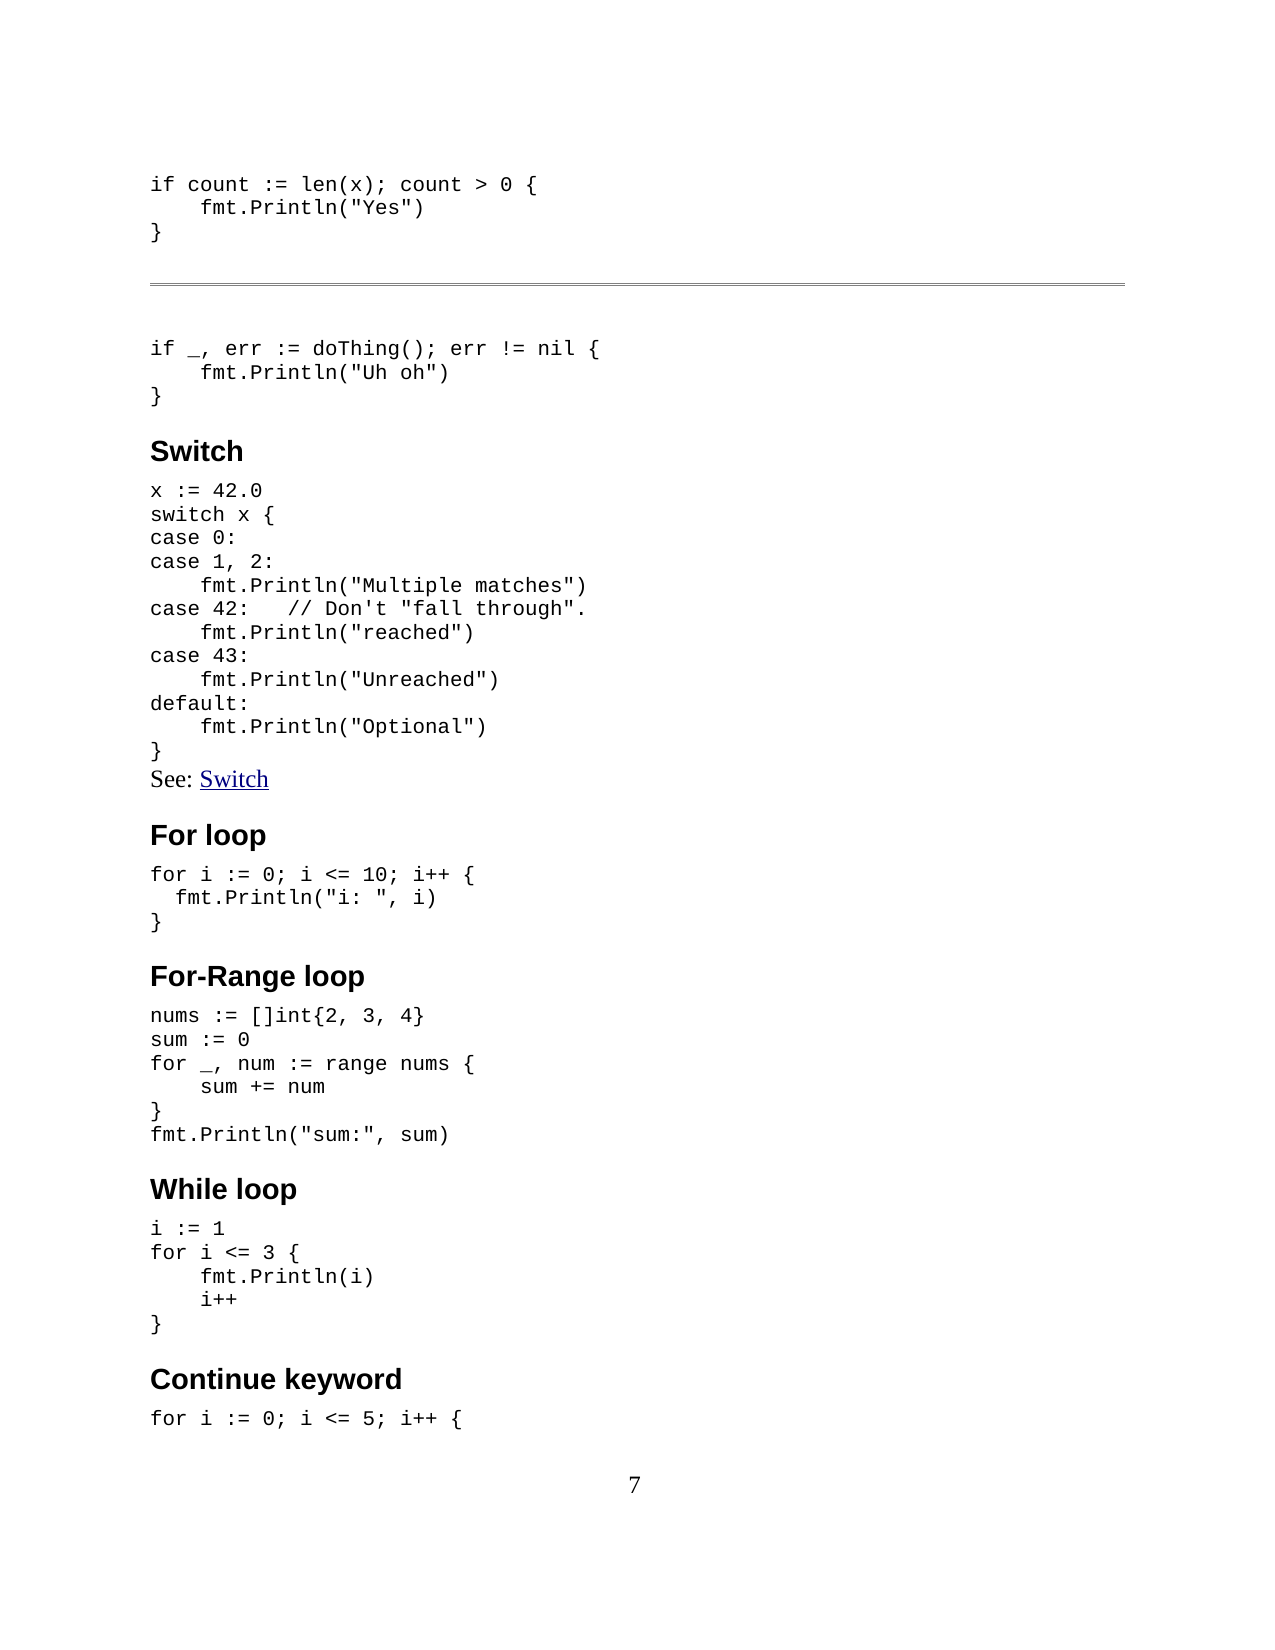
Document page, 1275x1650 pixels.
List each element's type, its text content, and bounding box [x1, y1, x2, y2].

text } [150, 221, 1125, 244]
text } [150, 385, 1125, 409]
text case 43: [150, 646, 1125, 669]
subtitle For loop [150, 817, 1125, 851]
text case 42: // Don't "fall through". [150, 598, 1125, 622]
text See: Switch [150, 764, 1125, 792]
text nums := []int{2, 3, 4} [150, 1006, 1125, 1029]
text } [150, 1100, 1125, 1124]
text case 0: [150, 527, 1125, 551]
text default: [150, 693, 1125, 716]
text fmt.Println(i) [150, 1266, 1125, 1289]
text } [150, 1313, 1125, 1337]
text for _, num := range nums { [150, 1053, 1125, 1076]
subtitle While loop [150, 1172, 1125, 1206]
text fmt.Println("Optional") [150, 716, 1125, 740]
text sum += num [150, 1076, 1125, 1100]
text fmt.Println("Unreached") [150, 669, 1125, 693]
text } [150, 911, 1125, 934]
text for i := 0; i <= 10; i++ { [150, 863, 1125, 887]
text sum := 0 [150, 1029, 1125, 1053]
text fmt.Println("Multiple matches") [150, 574, 1125, 598]
text i++ [150, 1289, 1125, 1313]
text fmt.Println("i: ", i) [150, 887, 1125, 911]
text } [150, 740, 1125, 764]
text case 1, 2: [150, 551, 1125, 574]
text fmt.Println("Yes") [150, 197, 1125, 221]
subtitle Continue keyword [150, 1362, 1125, 1395]
subtitle For-Range loop [150, 959, 1125, 993]
text x := 42.0 [150, 480, 1125, 504]
text fmt.Println("reached") [150, 622, 1125, 646]
text fmt.Println("sum:", sum) [150, 1124, 1125, 1147]
text if count := len(x); count > 0 { [150, 174, 1125, 197]
text if _, err := doThing(); err != nil { [150, 338, 1125, 362]
subtitle Switch [150, 434, 1125, 467]
text switch x { [150, 504, 1125, 527]
text for i := 0; i <= 5; i++ { [150, 1408, 1125, 1431]
text fmt.Println("Uh oh") [150, 362, 1125, 385]
text i := 1 [150, 1218, 1125, 1242]
text for i <= 3 { [150, 1242, 1125, 1266]
